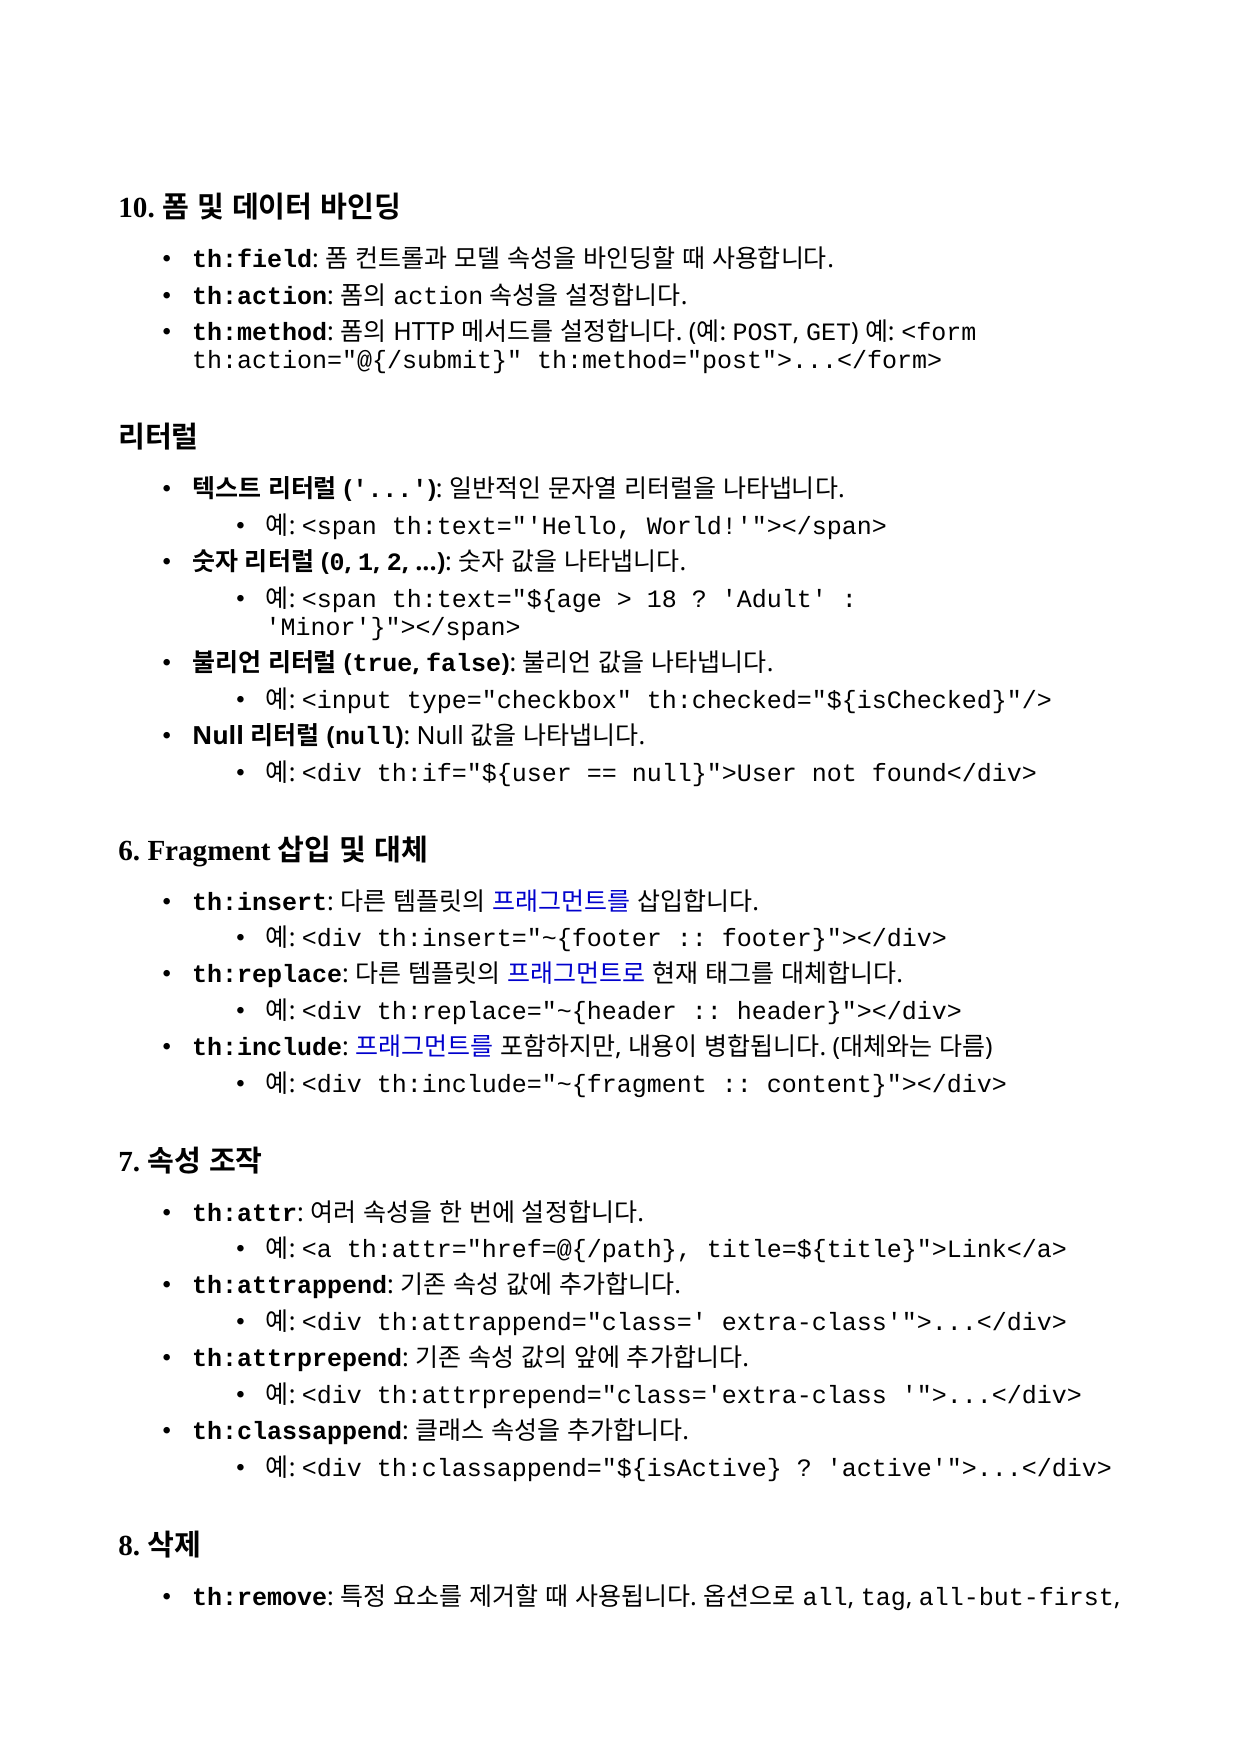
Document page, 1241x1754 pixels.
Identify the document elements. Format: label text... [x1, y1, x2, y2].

subtitle 7. 속성 조작 [118, 1137, 1122, 1179]
list th:method: 폼의 HTTP 메서드를 설정합니다. (예: POST, GET) 예: <form th:action="@{/submit}" th:method="post">...</form> [162, 312, 1122, 376]
list th:include: 프래그먼트를 포함하지만, 내용이 병합됩니다. (대체와는 다름) [162, 1027, 1122, 1063]
list th:attrappend: 기존 속성 값에 추가합니다. [162, 1265, 1122, 1301]
list 예: <div th:attrprepend="class='extra-class '">...</div> [236, 1374, 1122, 1411]
list 예: <input type="checkbox" th:checked="${isChecked}"/> [236, 679, 1122, 716]
list 예: <div th:classappend="${isActive} ? 'active'">...</div> [236, 1447, 1122, 1484]
list th:attr: 여러 속성을 한 번에 설정합니다. [162, 1192, 1122, 1228]
list 예: <div th:include="~{fragment :: content}"></div> [236, 1063, 1122, 1100]
list th:replace: 다른 템플릿의 프래그먼트로 현재 태그를 대체합니다. [162, 954, 1122, 990]
list 숫자 리터럴 (0, 1, 2, ...): 숫자 값을 나타냅니다. [162, 542, 1122, 578]
list 예: <div th:replace="~{header :: header}"></div> [236, 990, 1122, 1027]
subtitle 리터럴 [118, 414, 1122, 456]
list 예: <span th:text="'Hello, World!'"></span> [236, 505, 1122, 542]
list 예: <a th:attr="href=@{/path}, title=${title}">Link</a> [236, 1228, 1122, 1265]
list th:classappend: 클래스 속성을 추가합니다. [162, 1411, 1122, 1447]
list 불리언 리터럴 (true, false): 불리언 값을 나타냅니다. [162, 643, 1122, 679]
list 예: <div th:insert="~{footer :: footer}"></div> [236, 917, 1122, 954]
list th:action: 폼의 action 속성을 설정합니다. [162, 275, 1122, 312]
subtitle 6. Fragment 삽입 및 대체 [118, 826, 1122, 868]
list Null 리터럴 (null): Null 값을 나타냅니다. [162, 716, 1122, 752]
list 예: <div th:if="${user == null}">User not found</div> [236, 752, 1122, 789]
list 예: <span th:text="${age > 18 ? 'Adult' : 'Minor'}"></span> [236, 578, 1122, 643]
list th:insert: 다른 템플릿의 프래그먼트를 삽입합니다. [162, 881, 1122, 917]
list th:field: 폼 컨트롤과 모델 속성을 바인딩할 때 사용합니다. [162, 239, 1122, 275]
list 예: <div th:attrappend="class=' extra-class'">...</div> [236, 1301, 1122, 1338]
list th:remove: 특정 요소를 제거할 때 사용됩니다. 옵션으로 all, tag, all-but-first, [162, 1576, 1122, 1612]
list th:attrprepend: 기존 속성 값의 앞에 추가합니다. [162, 1338, 1122, 1374]
subtitle 10. 폼 및 데이터 바인딩 [118, 184, 1122, 226]
subtitle 8. 삭제 [118, 1521, 1122, 1563]
list 텍스트 리터럴 ('...'): 일반적인 문자열 리터럴을 나타냅니다. [162, 469, 1122, 505]
